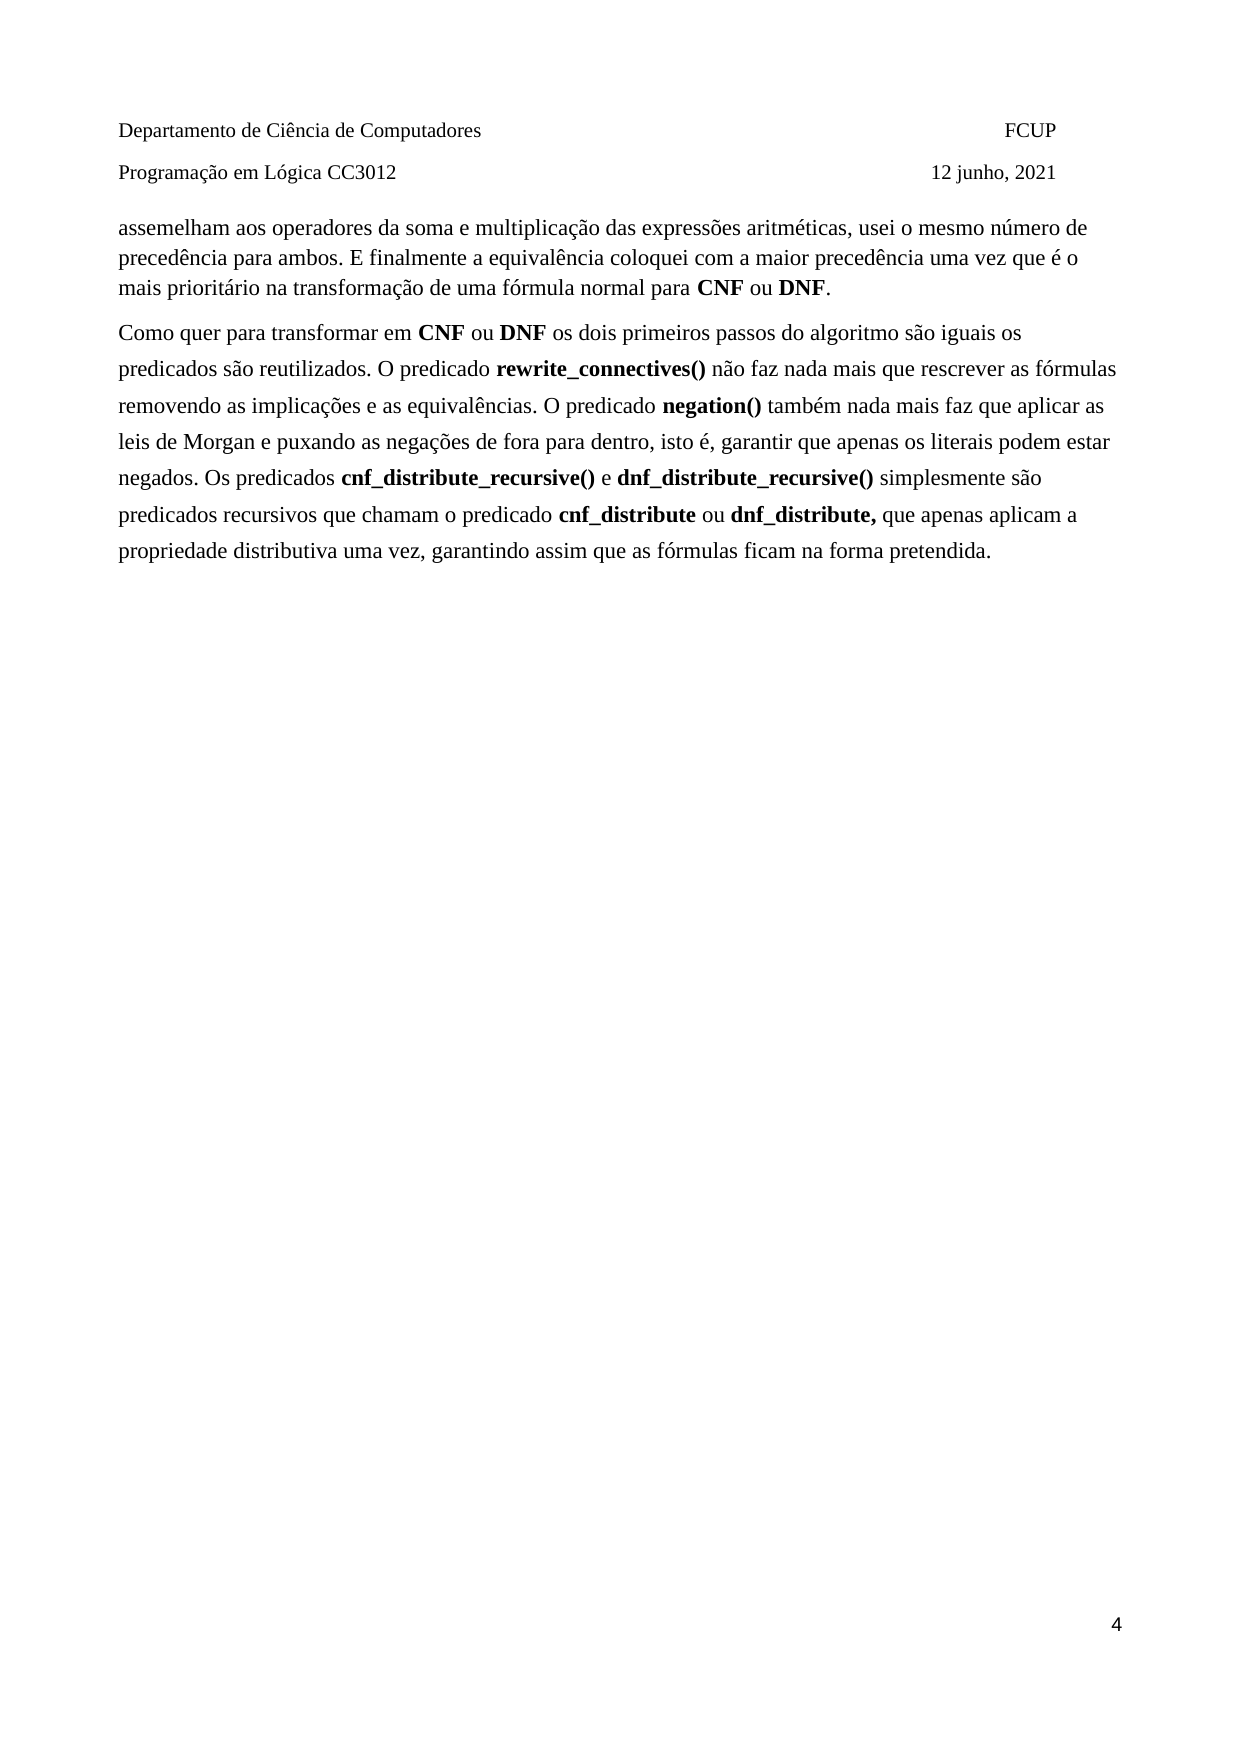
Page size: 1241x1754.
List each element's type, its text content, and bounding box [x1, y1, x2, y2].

text assemelham aos operadores da soma e multiplicação das expressões aritméticas, usei o mesmo número de precedência para ambos. E finalmente a equivalência coloquei com a maior precedência uma vez que é o mais prioritário na transformação de uma fórmula normal para CNF ou DNF. [118, 214, 1122, 301]
text Como quer para transformar em CNF ou DNF os dois primeiros passos do algoritmo são iguais os predicados são reutilizados. O predicado rewrite_connectives() não faz nada mais que rescrever as fórmulas removendo as implicações e as equivalências. O predicado negation() também nada mais faz que aplicar as leis de Morgan e puxando as negações de fora para dentro, isto é, garantir que apenas os literais podem estar negados. Os predicados cnf_distribute_recursive() e dnf_distribute_recursive() simplesmente são predicados recursivos que chamam o predicado cnf_distribute ou dnf_distribute, que apenas aplicam a propriedade distributiva uma vez, garantindo assim que as fórmulas ficam na forma pretendida. [118, 319, 1122, 563]
